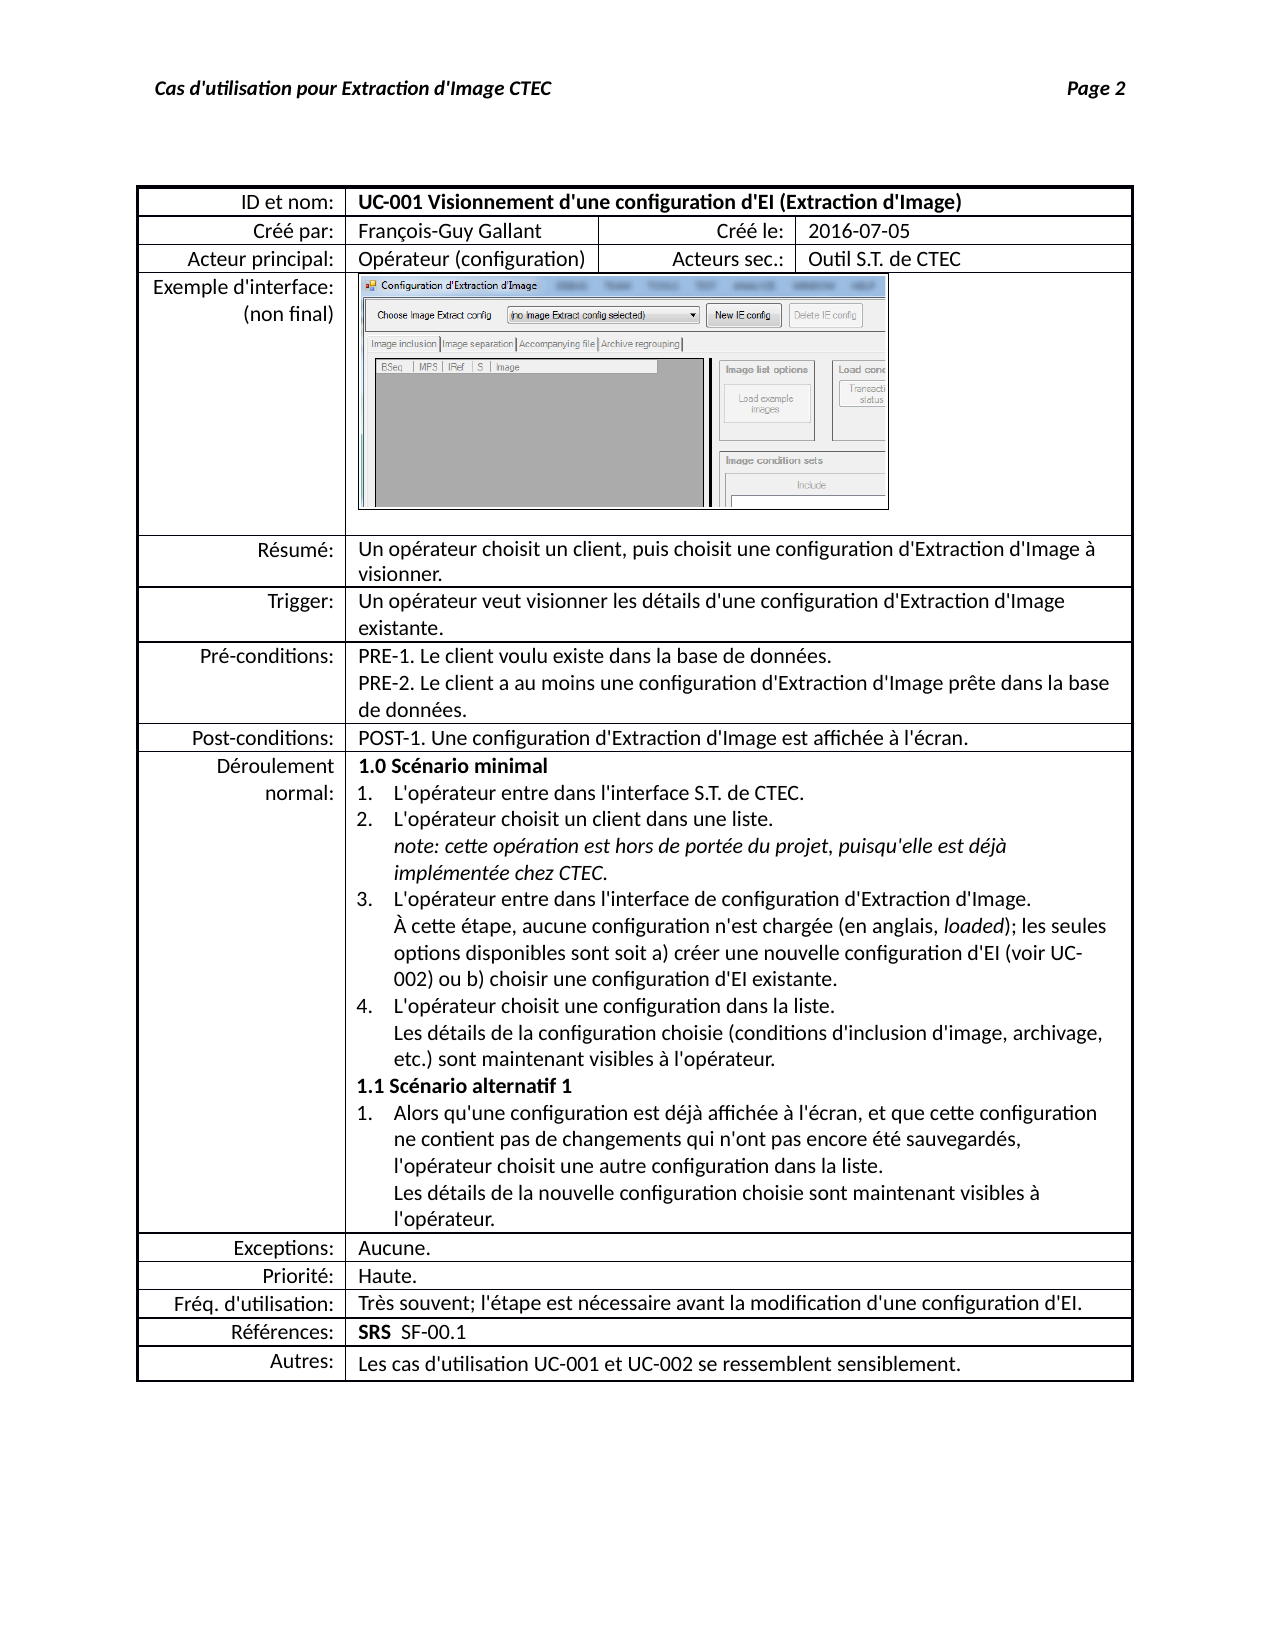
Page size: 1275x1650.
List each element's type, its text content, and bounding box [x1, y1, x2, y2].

table_cell Résumé: [139, 536, 345, 586]
table_cell Très souvent; l'étape est nécessaire avant la modification d'une configuration d'EI. [346, 1290, 1131, 1317]
table_cell Pré-conditions: [139, 643, 345, 722]
table_cell Aucune. [346, 1234, 1131, 1261]
table_cell SRS SF-00.1 [346, 1319, 1131, 1345]
table_cell Les cas d'utilisation UC-001 et UC-002 se ressemblent sensiblement. [346, 1347, 1131, 1380]
table_cell Haute. [346, 1262, 1131, 1289]
table_header UC-001 Visionnement d'une configuration d'EI (Extraction d'Image) [346, 189, 1131, 215]
table_header ID et nom: [139, 189, 345, 215]
table_cell 2016-07-05 [796, 217, 1131, 243]
table_cell Exemple d'interface: (non final) [139, 273, 345, 534]
table_cell Fréq. d'utilisation: [139, 1290, 345, 1317]
table_cell Références: [139, 1319, 345, 1345]
table_cell [346, 273, 1131, 534]
table_cell PRE-1. Le client voulu existe dans la base de données. PRE-2. Le client a au moins une configuration d'Extraction d'Image prête dans la base de données. [346, 643, 1131, 722]
table_cell Un opérateur veut visionner les détails d'une configuration d'Extraction d'Image existante. [346, 588, 1131, 641]
table_cell Post-conditions: [139, 724, 345, 751]
table_cell Déroulement normal: [139, 752, 345, 1232]
table_cell Créé le: [599, 217, 795, 243]
table_cell Opérateur (configuration) [346, 245, 598, 272]
table_cell 1.0 Scénario minimal L'opérateur entre dans l'interface S.T. de CTEC. L'opérateur choisit un client dans une liste. note: cette opération est hors de portée du projet, puisqu'elle est déjà implémentée chez CTEC. L'opérateur entre dans l'interface de configuration d'Extraction d'Image. À cette étape, aucune configuration n'est chargée (en anglais, loaded); les seules options disponibles sont soit a) créer une nouvelle configuration d'EI (voir UC-002) ou b) choisir une configuration d'EI existante. L'opérateur choisit une configuration dans la liste. Les détails de la configuration choisie (conditions d'inclusion d'image, archivage, etc.) sont maintenant visibles à l'opérateur. 1.1 Scénario alternatif 1 Alors qu'une configuration est déjà affichée à l'écran, et que cette configuration ne contient pas de changements qui n'ont pas encore été sauvegardés, l'opérateur choisit une autre configuration dans la liste. Les détails de la nouvelle configuration choisie sont maintenant visibles à l'opérateur. [346, 752, 1131, 1232]
table_cell Exceptions: [139, 1234, 345, 1261]
table_cell Priorité: [139, 1262, 345, 1289]
table_cell Trigger: [139, 588, 345, 641]
table_cell Acteurs sec.: [599, 245, 795, 272]
table_cell Outil S.T. de CTEC [796, 245, 1131, 272]
table_cell Un opérateur choisit un client, puis choisit une configuration d'Extraction d'Image à visionner. [346, 536, 1131, 586]
table_cell François-Guy Gallant [346, 217, 598, 243]
table_cell Autres: [139, 1347, 345, 1380]
table_cell Créé par: [139, 217, 345, 243]
table_cell Acteur principal: [139, 245, 345, 272]
table_cell POST-1. Une configuration d'Extraction d'Image est affichée à l'écran. [346, 724, 1131, 751]
picture [361, 276, 886, 507]
